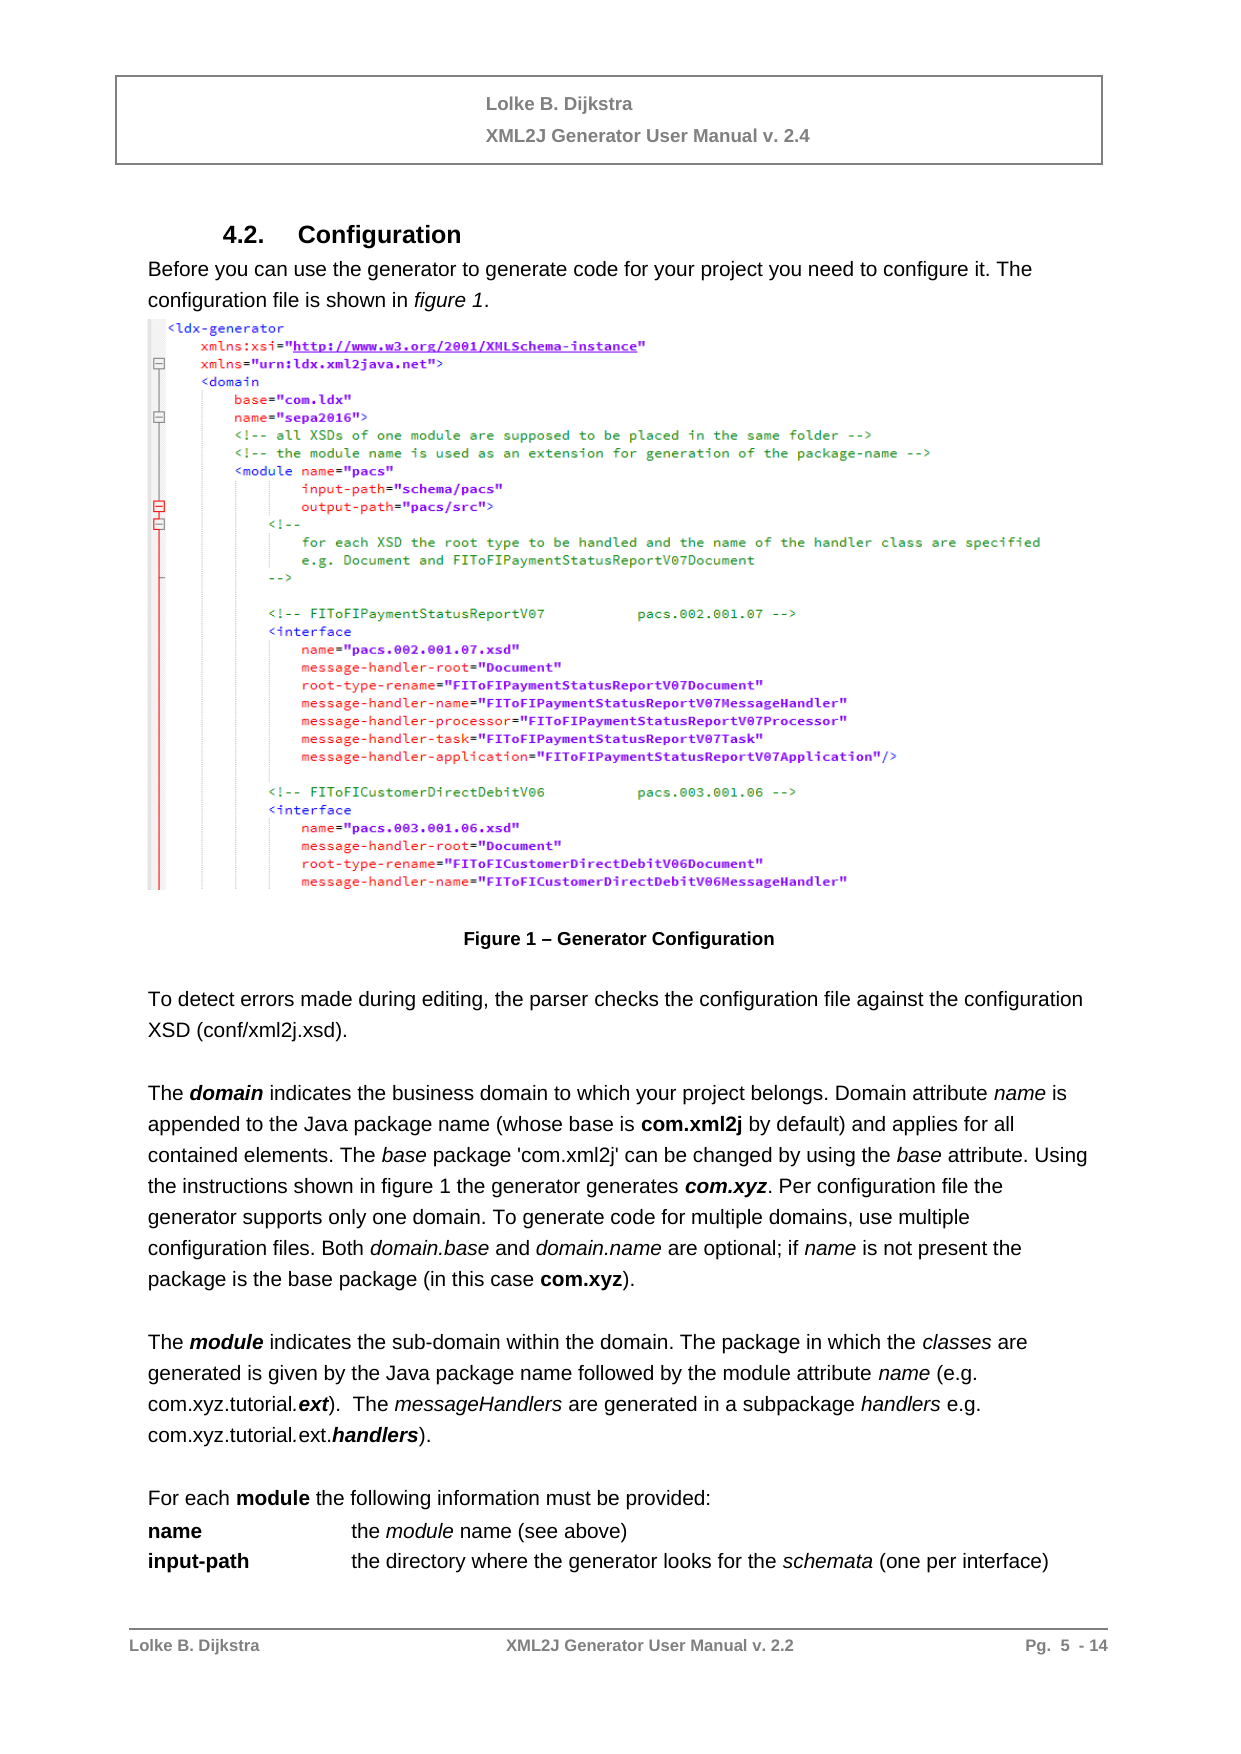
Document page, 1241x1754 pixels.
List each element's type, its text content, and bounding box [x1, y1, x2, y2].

text The module indicates the sub-domain within the domain. The package in which the classes are generated is given by the Java package name followed by the module attribute name (e.g. com.xyz.tutorial.ext). The messageHandlers are generated in a subpackage handlers e.g. com.xyz.tutorial.ext.handlers). [148, 1329, 1090, 1447]
table_cell the directory where the generator looks for the schemata (one per interface) [340, 1546, 1102, 1576]
text The domain indicates the business domain to which your project belongs. Domain attribute name is appended to the Java package name (whose base is com.xml2j by default) and applies for all contained elements. The base package 'com.xml2j' can be changed by using the base attribute. Using the instructions shown in figure 1 the generator generates com.xyz. Per configuration file the generator supports only one domain. To generate code for multiple domains, use multiple configuration files. Both domain.base and domain.name are optional; if name is not present the package is the base package (in this case com.xyz). [148, 1080, 1090, 1291]
table_header the module name (see above) [340, 1516, 1102, 1546]
table_cell input-path [136, 1546, 340, 1576]
text Before you can use the generator to generate code for your project you need to configure it. The configuration file is shown in figure 1. [148, 257, 1090, 312]
table_header name [136, 1516, 340, 1546]
text For each module the following information must be provided: [148, 1485, 1090, 1509]
text Figure 1 – Generator Configuration [148, 928, 1090, 949]
subtitle Configuration [218, 220, 1090, 248]
picture [147, 319, 1091, 890]
text To detect errors made during editing, the parser checks the configuration file against the configuration XSD (conf/xml2j.xsd). [148, 987, 1090, 1042]
